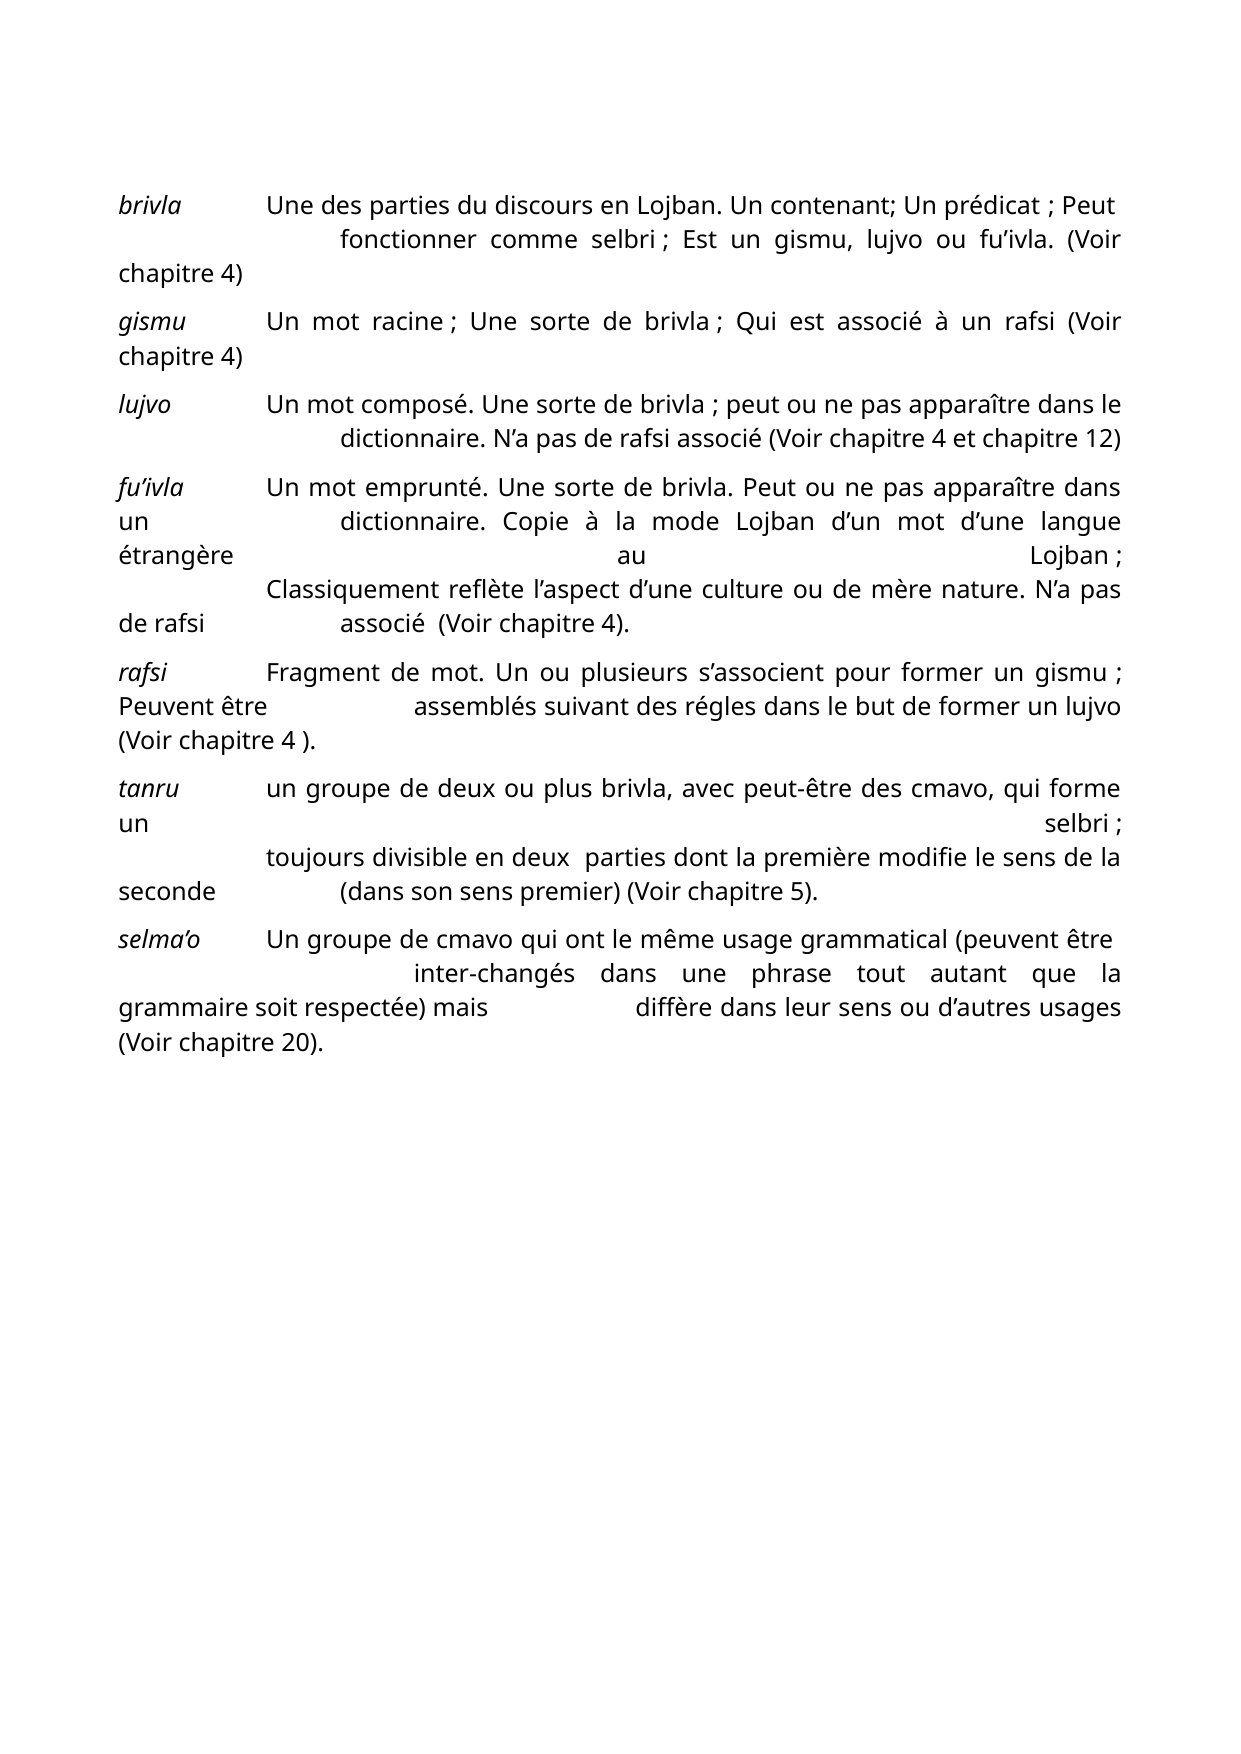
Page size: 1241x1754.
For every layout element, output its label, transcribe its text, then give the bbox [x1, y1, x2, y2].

text fu’ivla Un mot emprunté. Une sorte de brivla. Peut ou ne pas apparaître dans un dictionnaire. Copie à la mode Lojban d’un mot d’une langue étrangère au Lojban ; Classiquement reflète l’aspect d’une culture ou de mère nature. N’a pas de rafsi associé (Voir chapitre 4). [118, 469, 1122, 640]
text brivla Une des parties du discours en Lojban. Un contenant; Un prédicat ; Peut fonctionner comme selbri ; Est un gismu, lujvo ou fu’ivla. (Voir chapitre 4) [118, 187, 1122, 289]
text tanru un groupe de deux ou plus brivla, avec peut-être des cmavo, qui forme un selbri ; toujours divisible en deux parties dont la première modifie le sens de la seconde (dans son sens premier) (Voir chapitre 5). [118, 771, 1122, 907]
text gismu Un mot racine ; Une sorte de brivla ; Qui est associé à un rafsi (Voir chapitre 4) [118, 304, 1122, 372]
text lujvo Un mot composé. Une sorte de brivla ; peut ou ne pas apparaître dans le dictionnaire. N’a pas de rafsi associé (Voir chapitre 4 et chapitre 12) [118, 387, 1122, 455]
text rafsi Fragment de mot. Un ou plusieurs s’associent pour former un gismu ; Peuvent être assemblés suivant des régles dans le but de former un lujvo (Voir chapitre 4 ). [118, 654, 1122, 757]
text selma’o Un groupe de cmavo qui ont le même usage grammatical (peuvent être inter-changés dans une phrase tout autant que la grammaire soit respectée) mais diffère dans leur sens ou d’autres usages (Voir chapitre 20). [118, 922, 1122, 1058]
